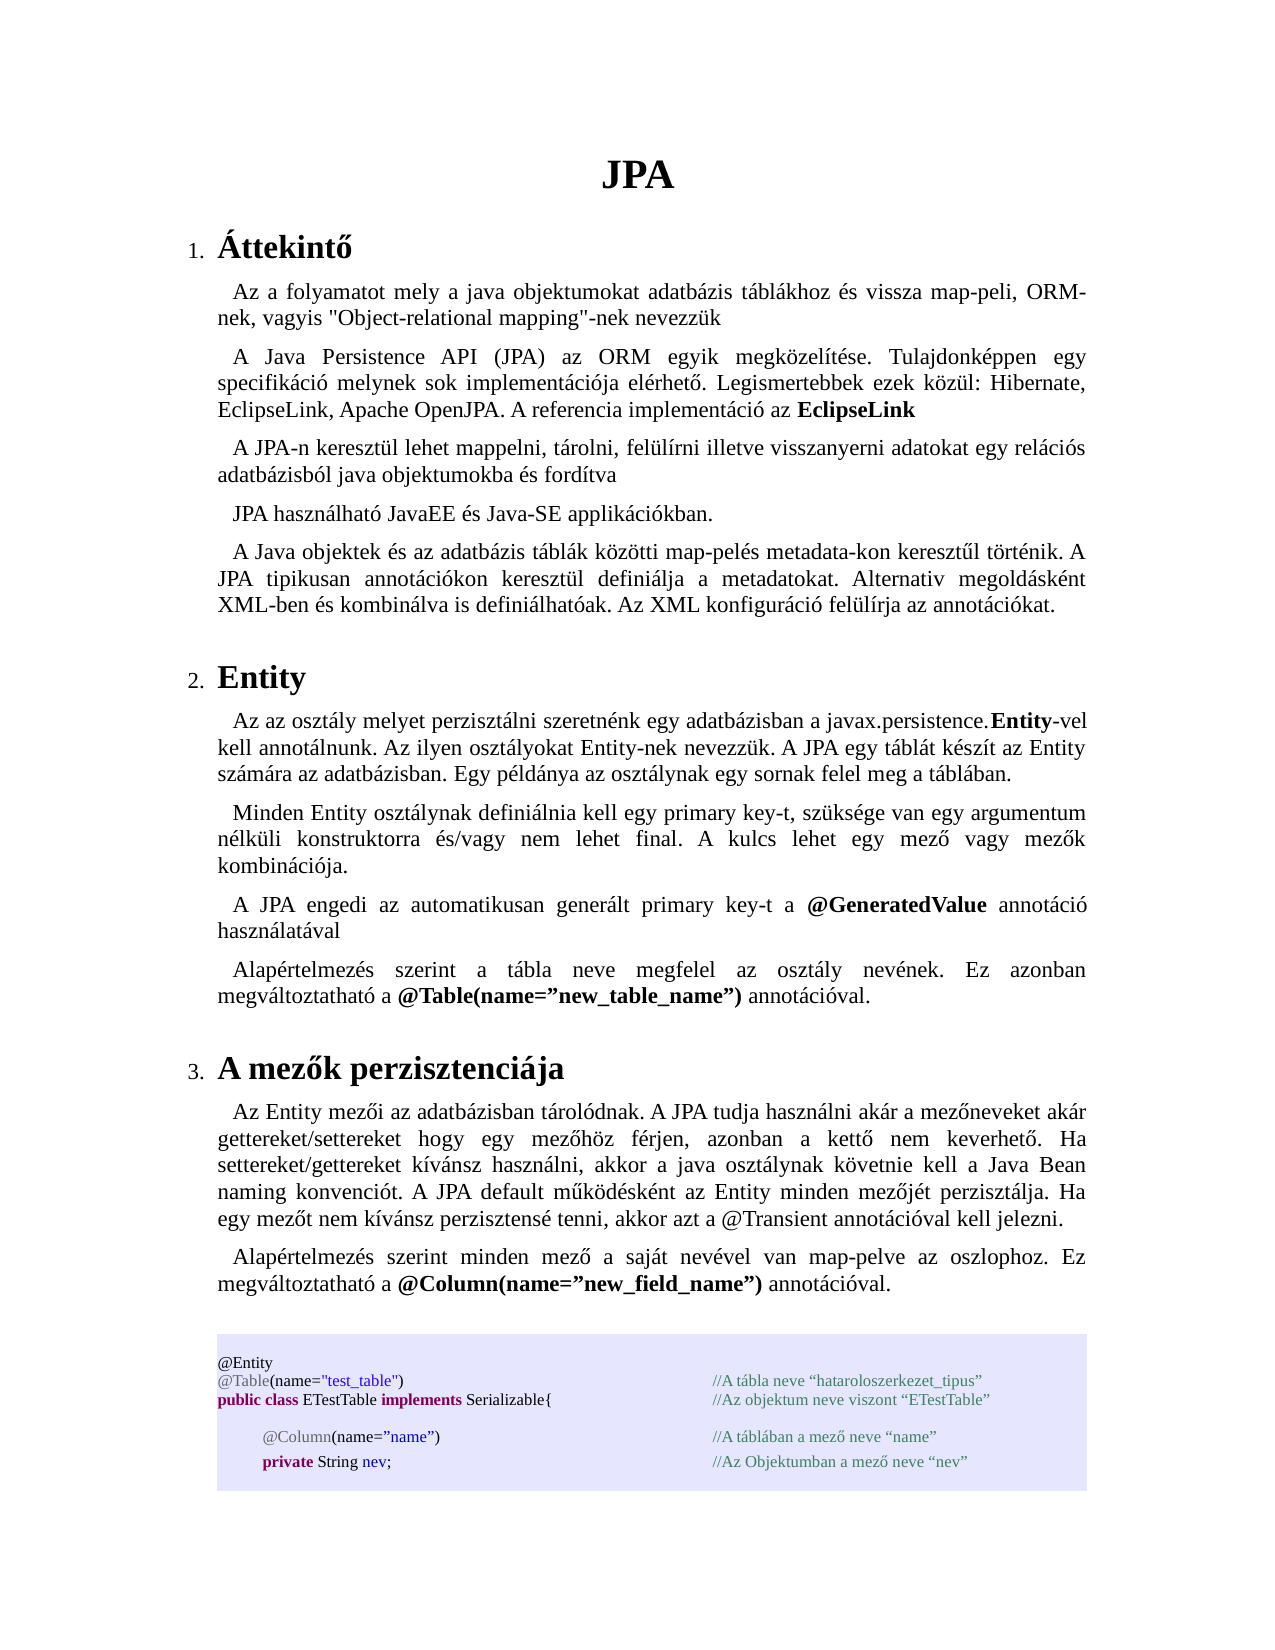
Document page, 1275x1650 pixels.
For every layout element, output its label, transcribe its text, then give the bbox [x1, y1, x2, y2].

text Az az osztály melyet perzisztálni szeretnénk egy adatbázisban a javax.persistence.Entity-vel kell annotálnunk. Az ilyen osztályokat Entity-nek nevezzük. A JPA egy táblát készít az Entity számára az adatbázisban. Egy példánya az osztálynak egy sornak felel meg a táblában. [217, 707, 1087, 787]
subtitle A mezők perzisztenciája [187, 1048, 1087, 1086]
subtitle Entity [187, 657, 1087, 695]
subtitle Áttekintő [187, 227, 1087, 266]
text A Java objektek és az adatbázis táblák közötti map-pelés metadata-kon keresztűl történik. A JPA tipikusan annotációkon keresztül definiálja a metadatokat. Alternativ megoldásként XML-ben és kombinálva is definiálhatóak. Az XML konfiguráció felülírja az annotációkat. [217, 538, 1087, 618]
text @Column(name=”name”) //A táblában a mező neve “name” [217, 1427, 1087, 1446]
text A JPA-n keresztül lehet mappelni, tárolni, felülírni illetve visszanyerni adatokat egy relációs adatbázisból java objektumokba és fordítva [217, 434, 1087, 487]
text Az Entity mezői az adatbázisban tárolódnak. A JPA tudja használni akár a mezőneveket akár gettereket/settereket hogy egy mezőhöz férjen, azonban a kettő nem keverhető. Ha settereket/gettereket kívánsz használni, akkor a java osztálynak követnie kell a Java Bean naming konvenciót. A JPA default működésként az Entity minden mezőjét perzisztálja. Ha egy mezőt nem kívánsz perzisztensé tenni, akkor azt a @Transient annotációval kell jelezni. [217, 1098, 1087, 1231]
text A JPA engedi az automatikusan generált primary key-t a @GeneratedValue annotáció használatával [217, 890, 1087, 943]
text A Java Persistence API (JPA) az ORM egyik megközelítése. Tulajdonképpen egy specifikáció melynek sok implementációja elérhető. Legismertebbek ezek közül: Hibernate, EclipseLink, Apache OpenJPA. A referencia implementáció az EclipseLink [217, 343, 1087, 422]
text public class ETestTable implements Serializable{ //Az objektum neve viszont “ETestTable” [217, 1390, 1087, 1409]
text private String nev; //Az Objektumban a mező neve “nev” [217, 1446, 1087, 1472]
text Alapértelmezés szerint minden mező a saját nevével van map-pelve az oszlophoz. Ez megváltoztatható a @Column(name=”new_field_name”) annotációval. [217, 1243, 1087, 1296]
text @Entity [217, 1353, 1087, 1372]
text JPA használható JavaEE és Java-SE applikációkban. [217, 499, 1087, 526]
text Az a folyamatot mely a java objektumokat adatbázis táblákhoz és vissza map-peli, ORM-nek, vagyis "Object-relational mapping"-nek nevezzük [217, 277, 1087, 331]
text Minden Entity osztálynak definiálnia kell egy primary key-t, szüksége van egy argumentum nélküli konstruktorra és/vagy nem lehet final. A kulcs lehet egy mező vagy mezők kombinációja. [217, 799, 1087, 878]
text Alapértelmezés szerint a tábla neve megfelel az osztály nevének. Ez azonban megváltoztatható a @Table(name=”new_table_name”) annotációval. [217, 956, 1087, 1009]
text JPA [187, 150, 1087, 198]
text @Table(name="test_table") //A tábla neve “hataroloszerkezet_tipus” [217, 1372, 1087, 1390]
